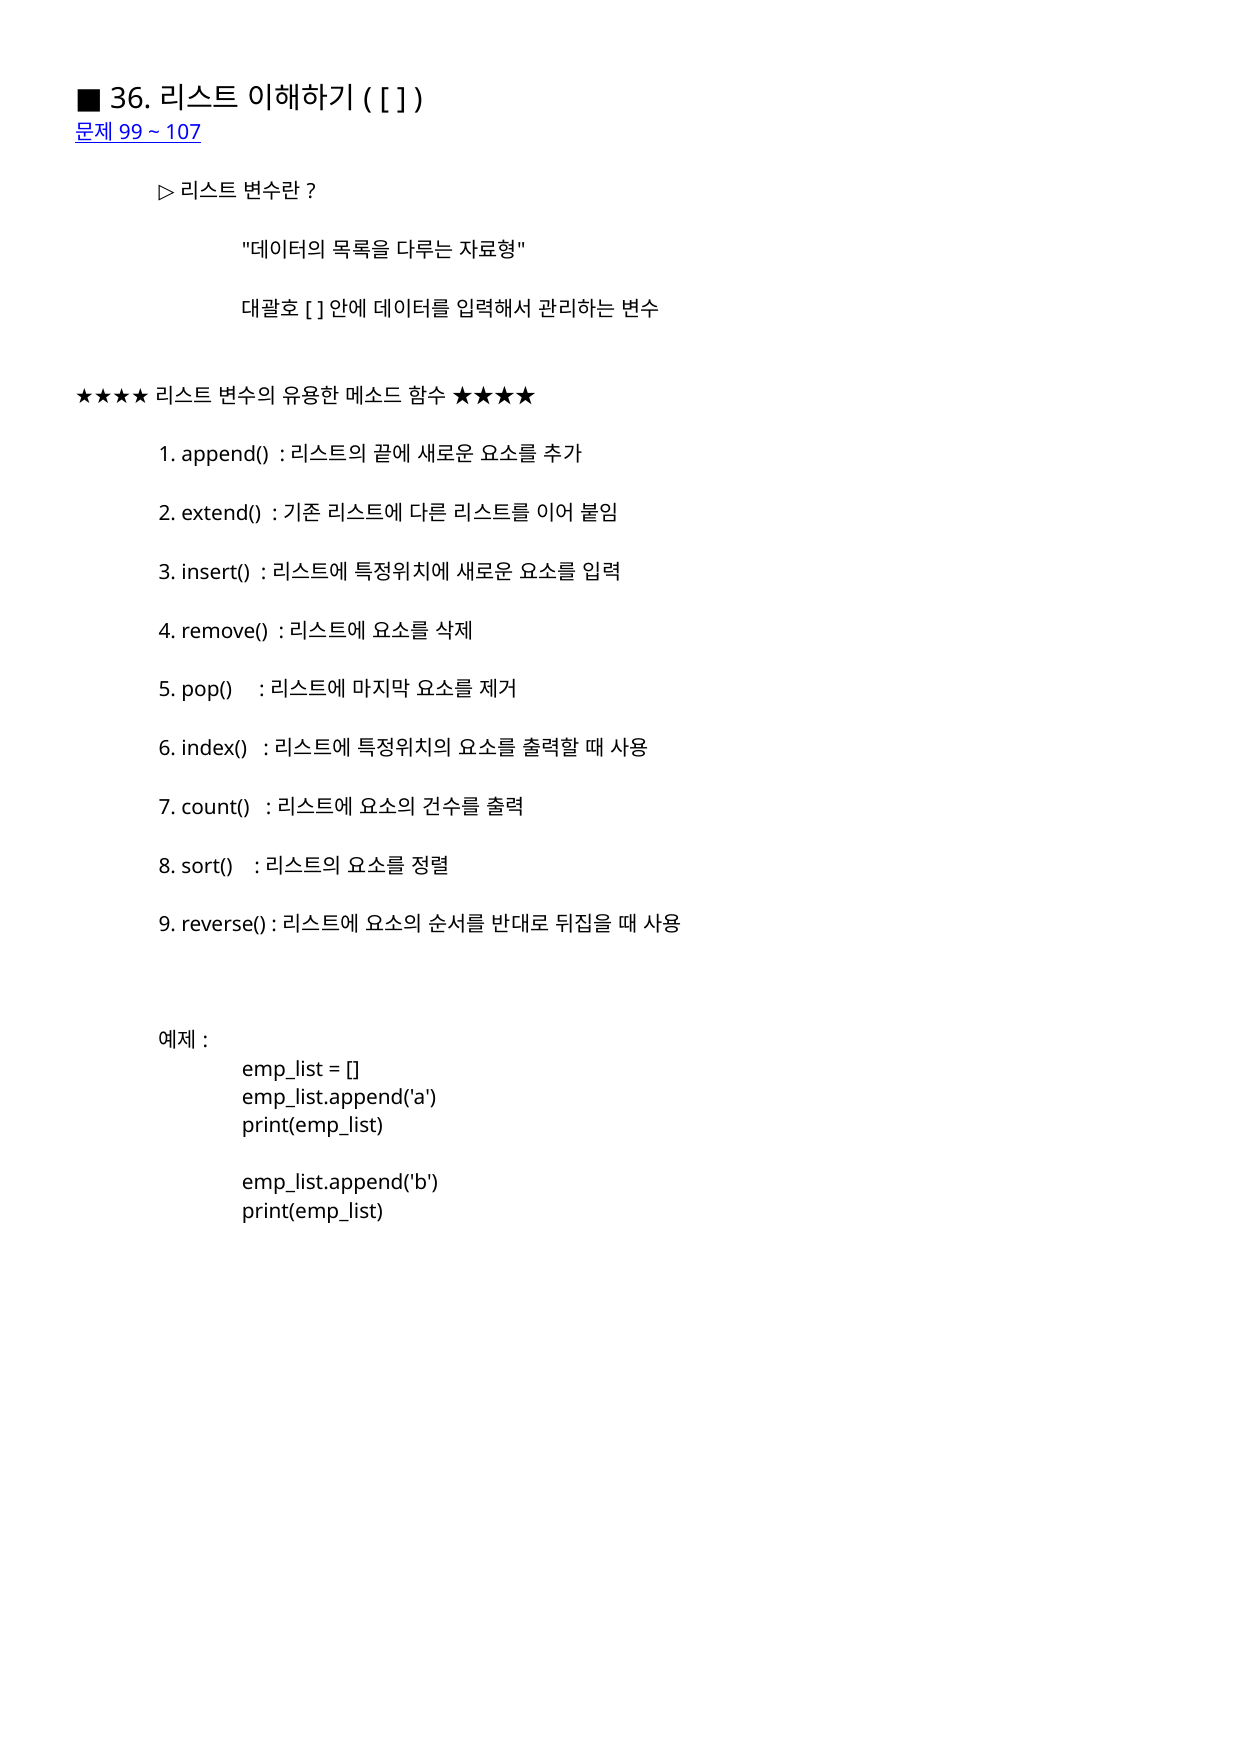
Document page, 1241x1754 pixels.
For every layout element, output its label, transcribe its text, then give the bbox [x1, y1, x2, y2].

text emp_list = [] [75, 1054, 1165, 1082]
text 6. index() : 리스트에 특정위치의 요소를 출력할 때 사용 [75, 731, 1165, 762]
text print(emp_list) [75, 1196, 1165, 1224]
text ★★★★ 리스트 변수의 유용한 메소드 함수 ★★★★ [75, 379, 1165, 409]
text 8. sort() : 리스트의 요소를 정렬 [75, 849, 1165, 879]
text "데이터의 목록을 다루는 자료형" [75, 233, 1165, 263]
text 7. count() : 리스트에 요소의 건수를 출력 [75, 790, 1165, 821]
text 4. remove() : 리스트에 요소를 삭제 [75, 614, 1165, 644]
text 문제 99 ~ 107 [75, 117, 1165, 146]
text 예제 : [75, 1023, 1165, 1054]
text 1. append() : 리스트의 끝에 새로운 요소를 추가 [75, 438, 1165, 468]
text print(emp_list) [75, 1111, 1165, 1139]
text emp_list.append('b') [75, 1167, 1165, 1196]
text 9. reverse() : 리스트에 요소의 순서를 반대로 뒤집을 때 사용 [75, 908, 1165, 938]
text 3. insert() : 리스트에 특정위치에 새로운 요소를 입력 [75, 555, 1165, 586]
subtitle ■ 36. 리스트 이해하기 ( [ ] ) [75, 75, 1165, 117]
text emp_list.append('a') [75, 1082, 1165, 1111]
text 5. pop() : 리스트에 마지막 요소를 제거 [75, 673, 1165, 703]
text ▷ 리스트 변수란 ? [75, 174, 1165, 204]
text 2. extend() : 기존 리스트에 다른 리스트를 이어 붙임 [75, 496, 1165, 527]
text 대괄호 [ ] 안에 데이터를 입력해서 관리하는 변수 [75, 292, 1165, 322]
